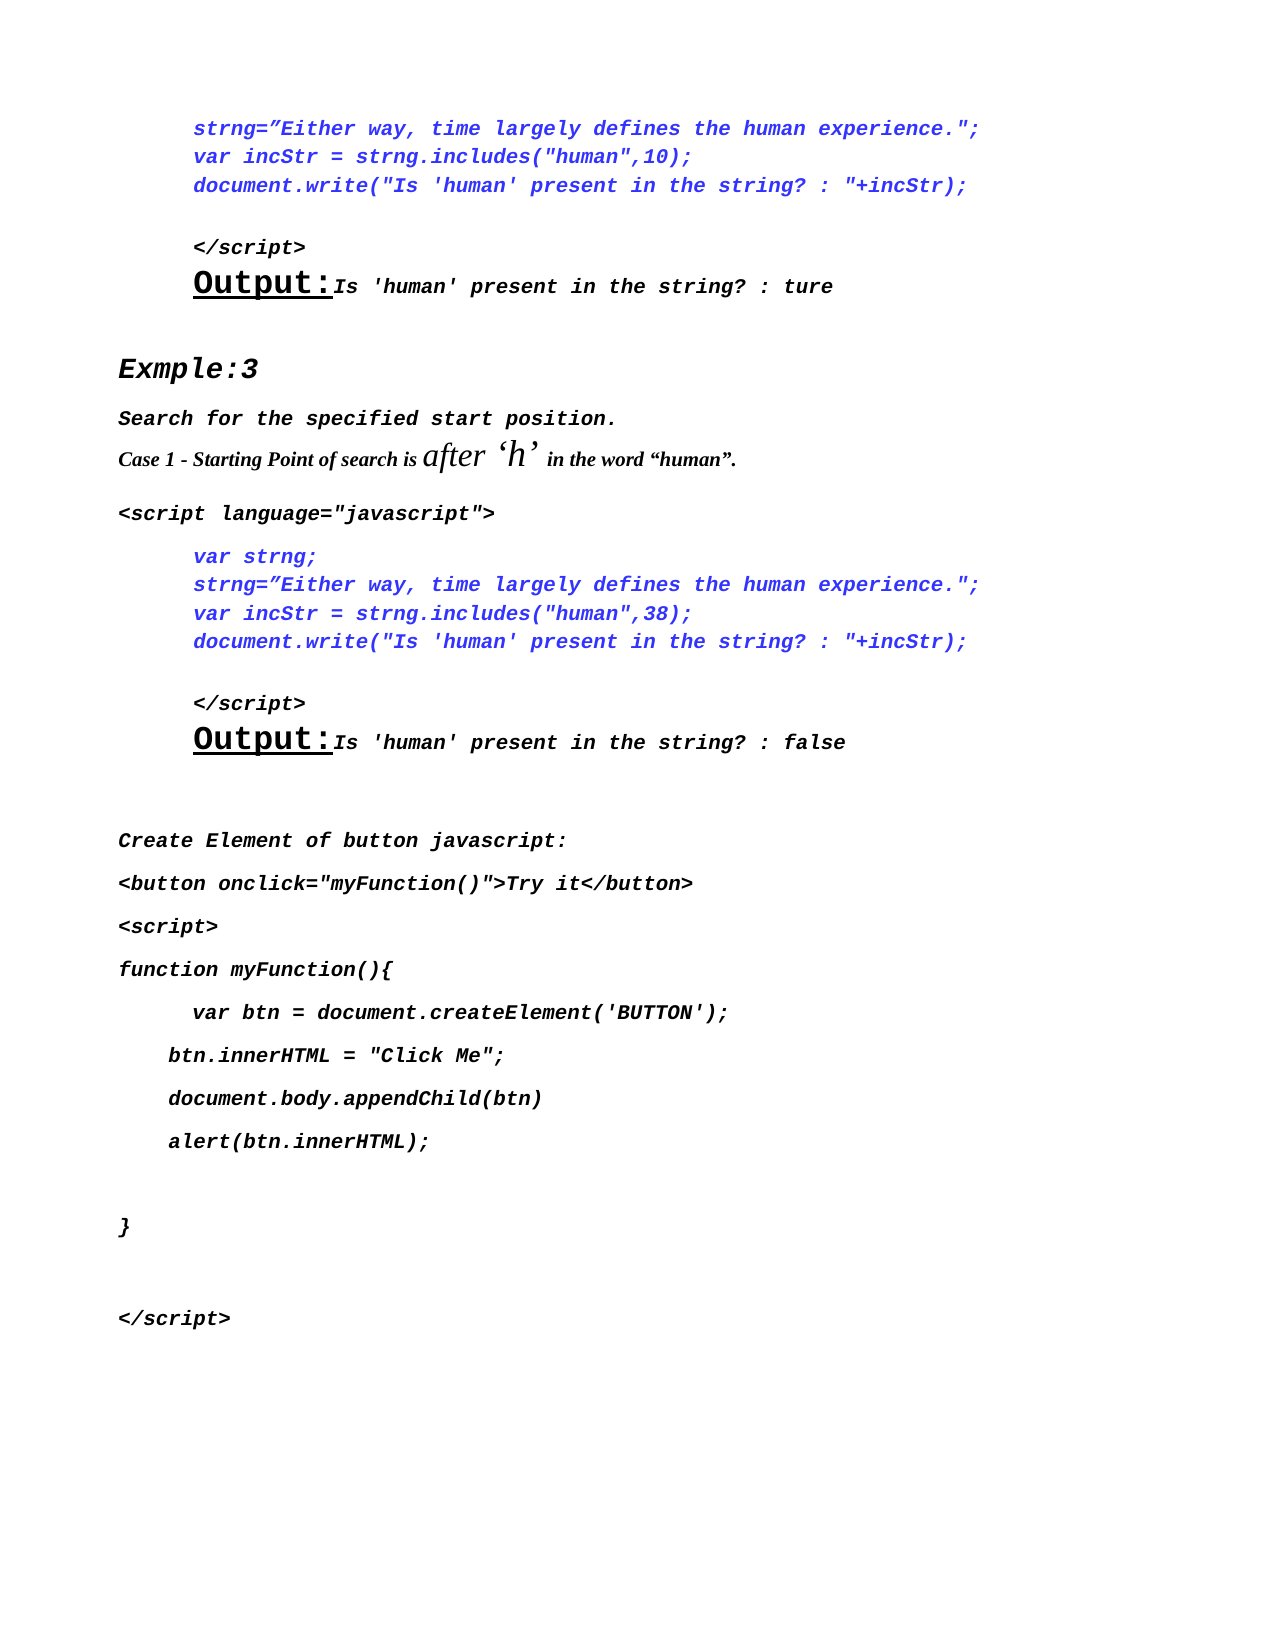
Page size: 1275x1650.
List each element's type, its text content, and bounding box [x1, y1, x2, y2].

text function myFunction(){ [118, 959, 1157, 983]
list var incStr = strng.includes("human",38); [164, 603, 1157, 626]
text Create Element of button javascript: [118, 830, 1157, 854]
list document.write("Is 'human' present in the string? : "+incStr); [164, 175, 1157, 198]
text alert(btn.innerHTML); [118, 1131, 1157, 1154]
text <script language="javascript"> [118, 503, 1157, 527]
text btn.innerHTML = "Click Me"; [118, 1045, 1157, 1068]
text Search for the specified start position. [118, 408, 1157, 432]
text Exmple:3 [118, 354, 1157, 387]
text } [118, 1216, 1157, 1240]
text document.body.appendChild(btn) [118, 1088, 1157, 1111]
list </script> [164, 693, 1157, 717]
list var incStr = strng.includes("human",10); [164, 146, 1157, 170]
list strng=”Either way, time largely defines the human experience."; [164, 574, 1157, 598]
text </script> [118, 1308, 1157, 1332]
list document.write("Is 'human' present in the string? : "+incStr); [164, 631, 1157, 654]
text <button onclick="myFunction()">Try it</button> [118, 873, 1157, 897]
list Output:Is 'human' present in the string? : ture [164, 266, 1157, 303]
list Output:Is 'human' present in the string? : false [164, 722, 1157, 759]
list var strng; [164, 546, 1157, 569]
text <script> [118, 916, 1157, 940]
text var btn = document.createElement('BUTTON'); [118, 1002, 1157, 1026]
list </script> [164, 237, 1157, 261]
list strng=”Either way, time largely defines the human experience."; [164, 118, 1157, 142]
text Case 1 - Starting Point of search is after ‘h’ in the word “human”. [118, 432, 1157, 475]
